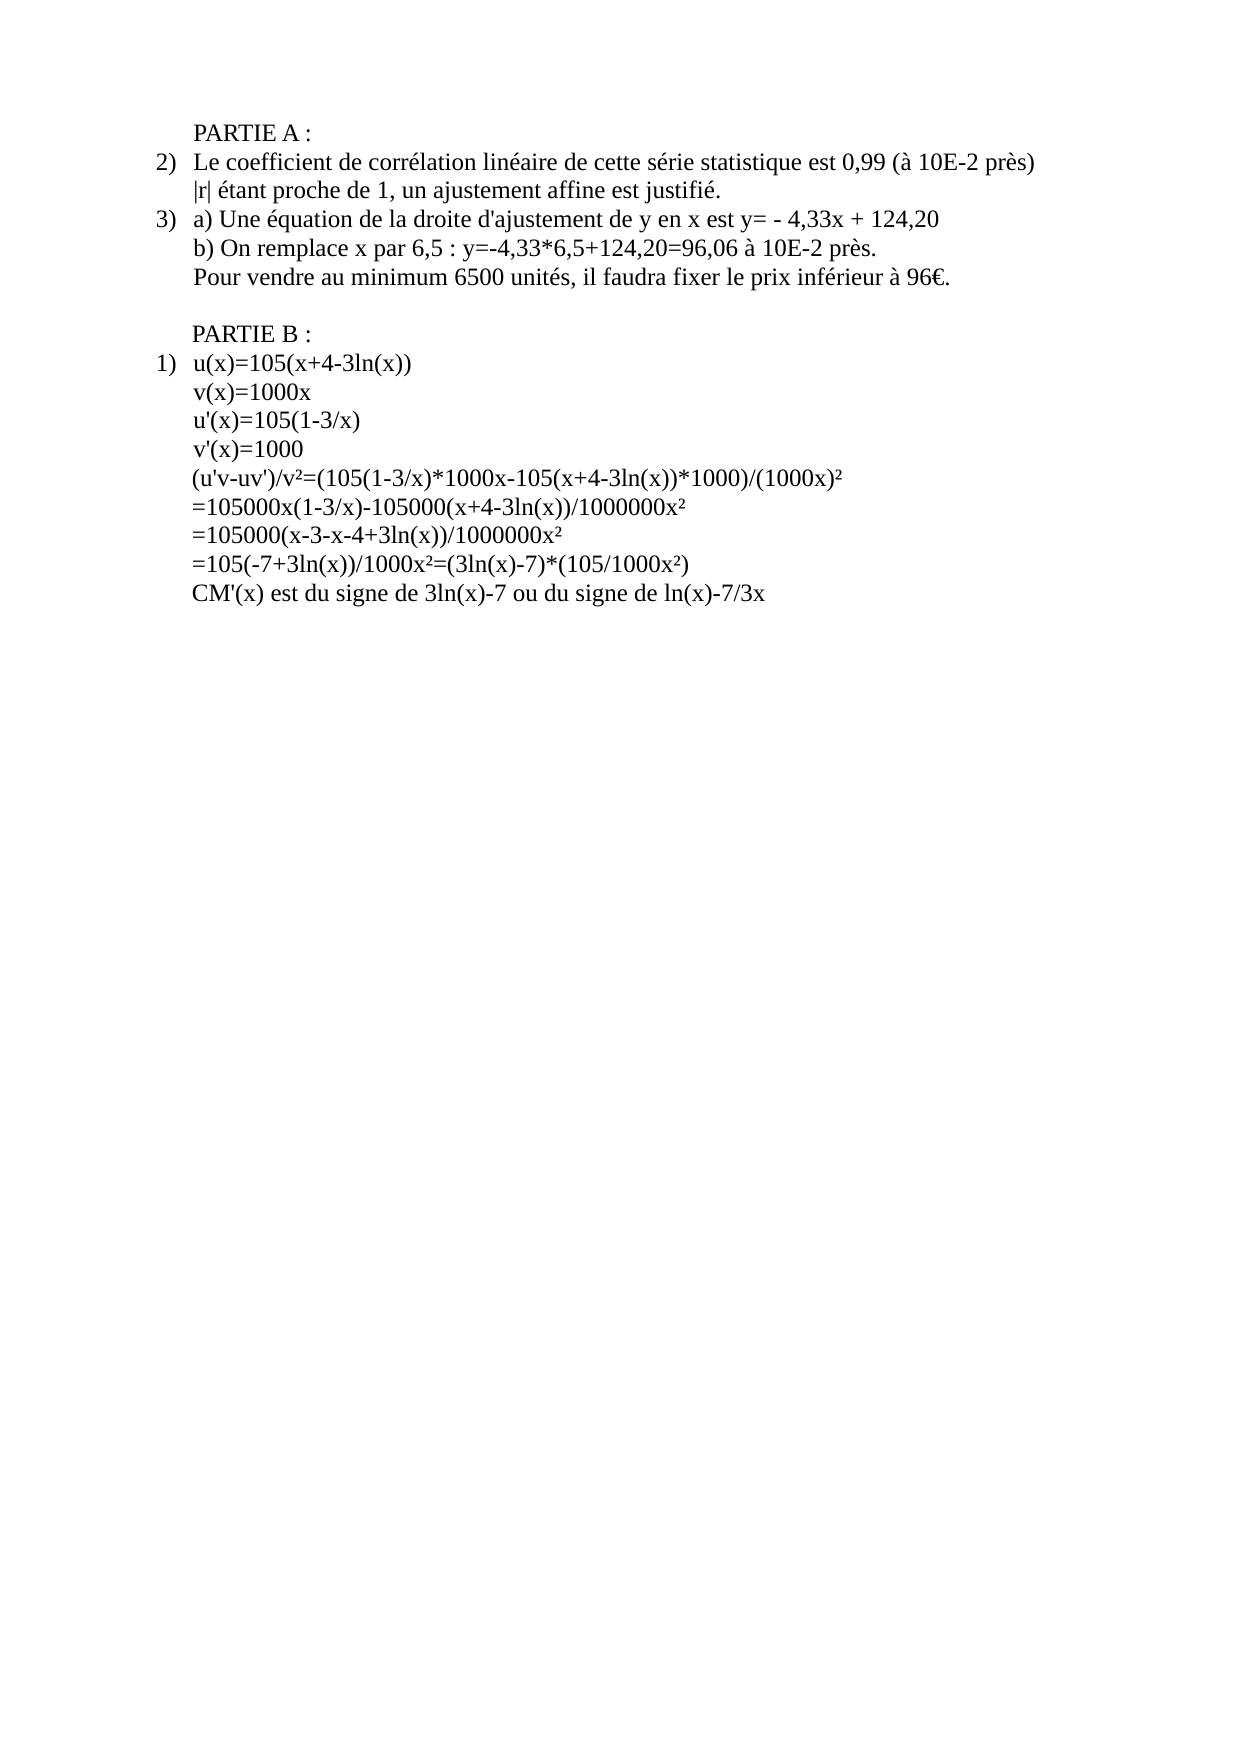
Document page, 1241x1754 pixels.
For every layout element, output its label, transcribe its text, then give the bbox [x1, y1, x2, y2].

list Pour vendre au minimum 6500 unités, il faudra fixer le prix inférieur à 96€. [156, 262, 1122, 291]
list v(x)=1000x [156, 377, 1122, 406]
text =105000(x-3-x-4+3ln(x))/1000000x² [118, 521, 1122, 549]
list v'(x)=1000 [156, 434, 1122, 463]
list |r| étant proche de 1, un ajustement affine est justifié. [156, 176, 1122, 204]
list a) Une équation de la droite d'ajustement de y en x est y= - 4,33x + 124,20 [156, 204, 1122, 233]
list u'(x)=105(1-3/x) [156, 406, 1122, 434]
text =105000x(1-3/x)-105000(x+4-3ln(x))/1000000x² [118, 492, 1122, 521]
text (u'v-uv')/v²=(105(1-3/x)*1000x-105(x+4-3ln(x))*1000)/(1000x)² [118, 463, 1122, 492]
list Le coefficient de corrélation linéaire de cette série statistique est 0,99 (à 10E-2 près) [156, 147, 1122, 176]
text =105(-7+3ln(x))/1000x²=(3ln(x)-7)*(105/1000x²) [118, 549, 1122, 578]
list u(x)=105(x+4-3ln(x)) [156, 348, 1122, 377]
list PARTIE A : [156, 118, 1122, 147]
list b) On remplace x par 6,5 : y=-4,33*6,5+124,20=96,06 à 10E-2 près. [156, 233, 1122, 262]
text PARTIE B : [118, 319, 1122, 348]
text CM'(x) est du signe de 3ln(x)-7 ou du signe de ln(x)-7/3x [118, 578, 1122, 607]
